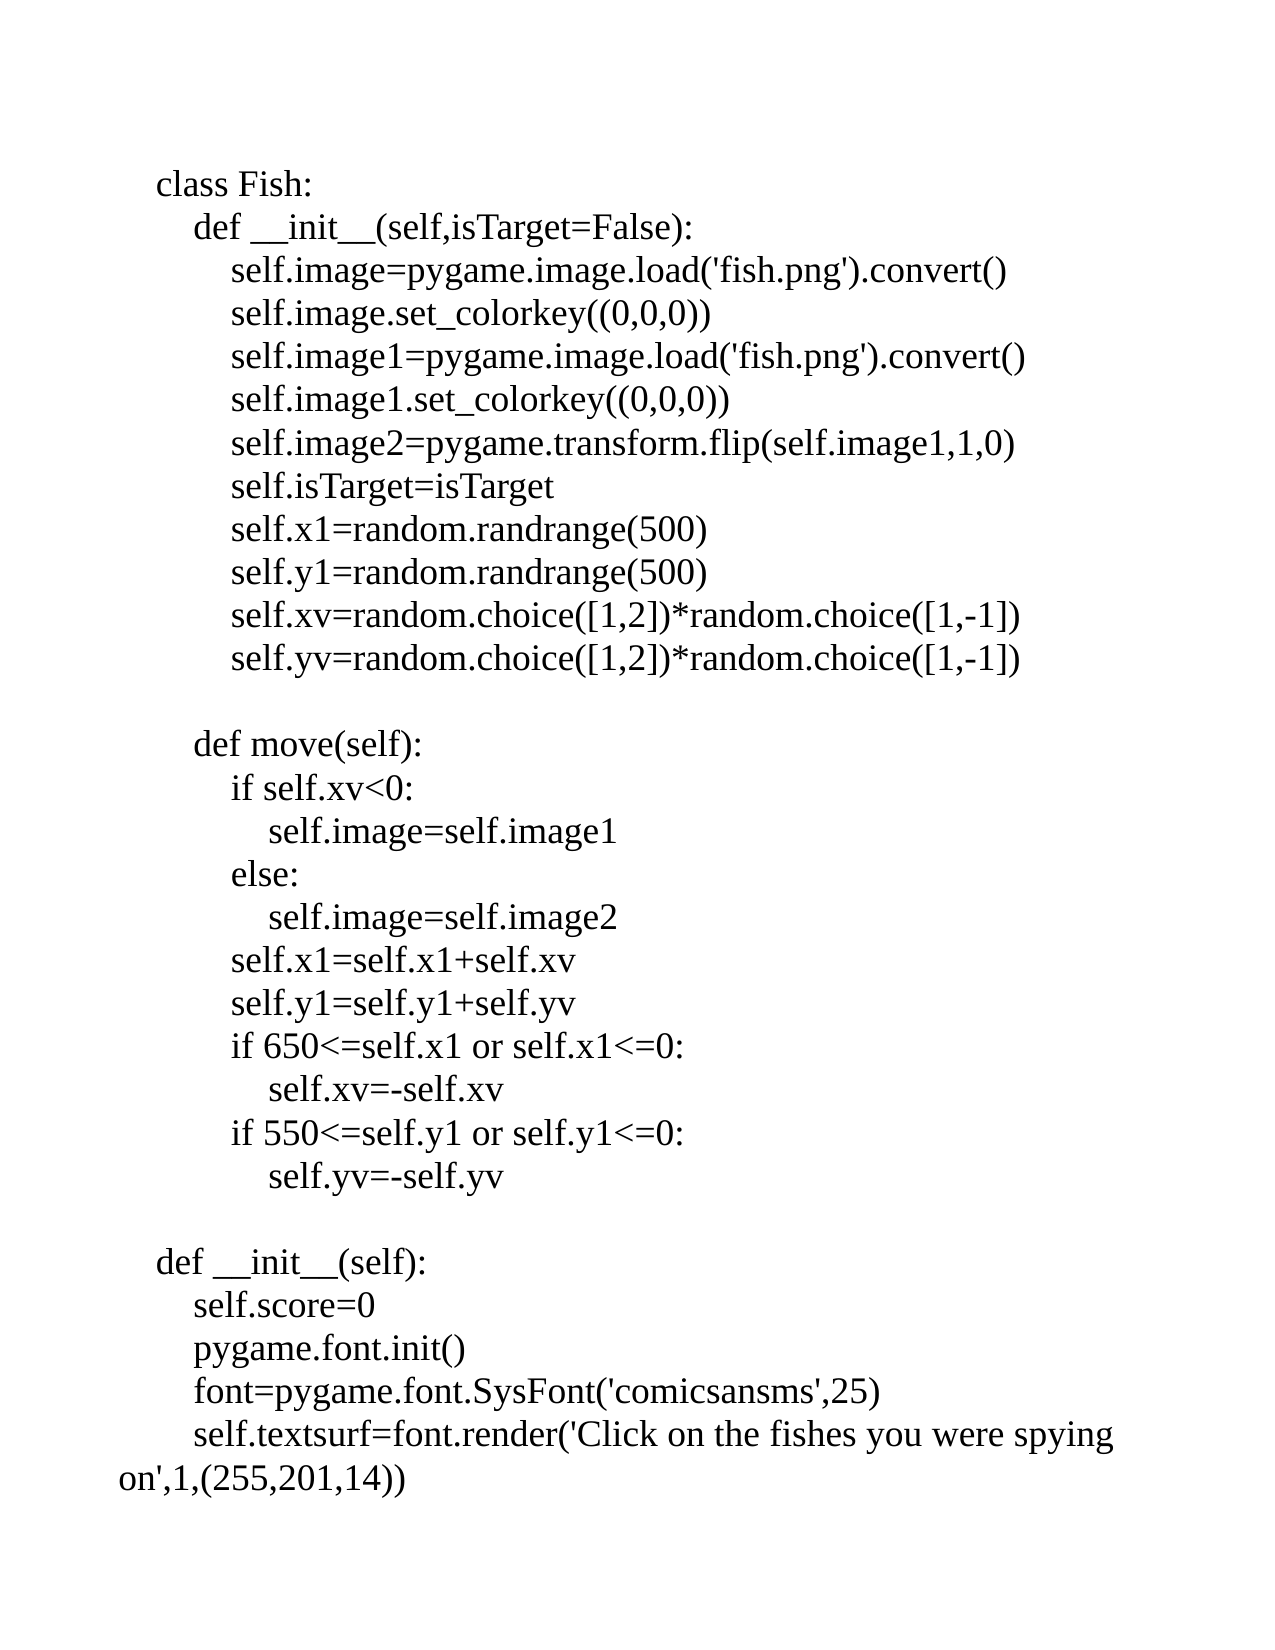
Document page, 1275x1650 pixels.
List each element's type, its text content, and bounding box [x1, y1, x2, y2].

text self.y1=random.randrange(500) [118, 549, 1157, 592]
text def move(self): [118, 722, 1157, 765]
text self.x1=random.randrange(500) [118, 506, 1157, 549]
text self.isTarget=isTarget [118, 463, 1157, 506]
text pygame.font.init() [118, 1326, 1157, 1369]
text self.textsurf=font.render('Click on the fishes you were spying on',1,(255,201,14)) [118, 1412, 1157, 1498]
text self.score=0 [118, 1282, 1157, 1326]
text def __init__(self,isTarget=False): [118, 204, 1157, 247]
text self.image1=pygame.image.load('fish.png').convert() [118, 334, 1157, 377]
text class Fish: [118, 161, 1157, 204]
text self.x1=self.x1+self.xv [118, 937, 1157, 981]
text self.xv=-self.xv [118, 1067, 1157, 1110]
text self.yv=-self.yv [118, 1153, 1157, 1196]
text self.image2=pygame.transform.flip(self.image1,1,0) [118, 420, 1157, 463]
text self.image=self.image1 [118, 808, 1157, 851]
text if 650<=self.x1 or self.x1<=0: [118, 1024, 1157, 1067]
text self.image=pygame.image.load('fish.png').convert() [118, 247, 1157, 291]
text self.image1.set_colorkey((0,0,0)) [118, 377, 1157, 420]
text else: [118, 851, 1157, 894]
text self.xv=random.choice([1,2])*random.choice([1,-1]) [118, 592, 1157, 636]
text self.y1=self.y1+self.yv [118, 981, 1157, 1024]
text if 550<=self.y1 or self.y1<=0: [118, 1110, 1157, 1153]
text self.yv=random.choice([1,2])*random.choice([1,-1]) [118, 636, 1157, 679]
text def __init__(self): [118, 1239, 1157, 1282]
text if self.xv<0: [118, 765, 1157, 808]
text font=pygame.font.SysFont('comicsansms',25) [118, 1369, 1157, 1412]
text self.image=self.image2 [118, 894, 1157, 937]
text self.image.set_colorkey((0,0,0)) [118, 291, 1157, 334]
